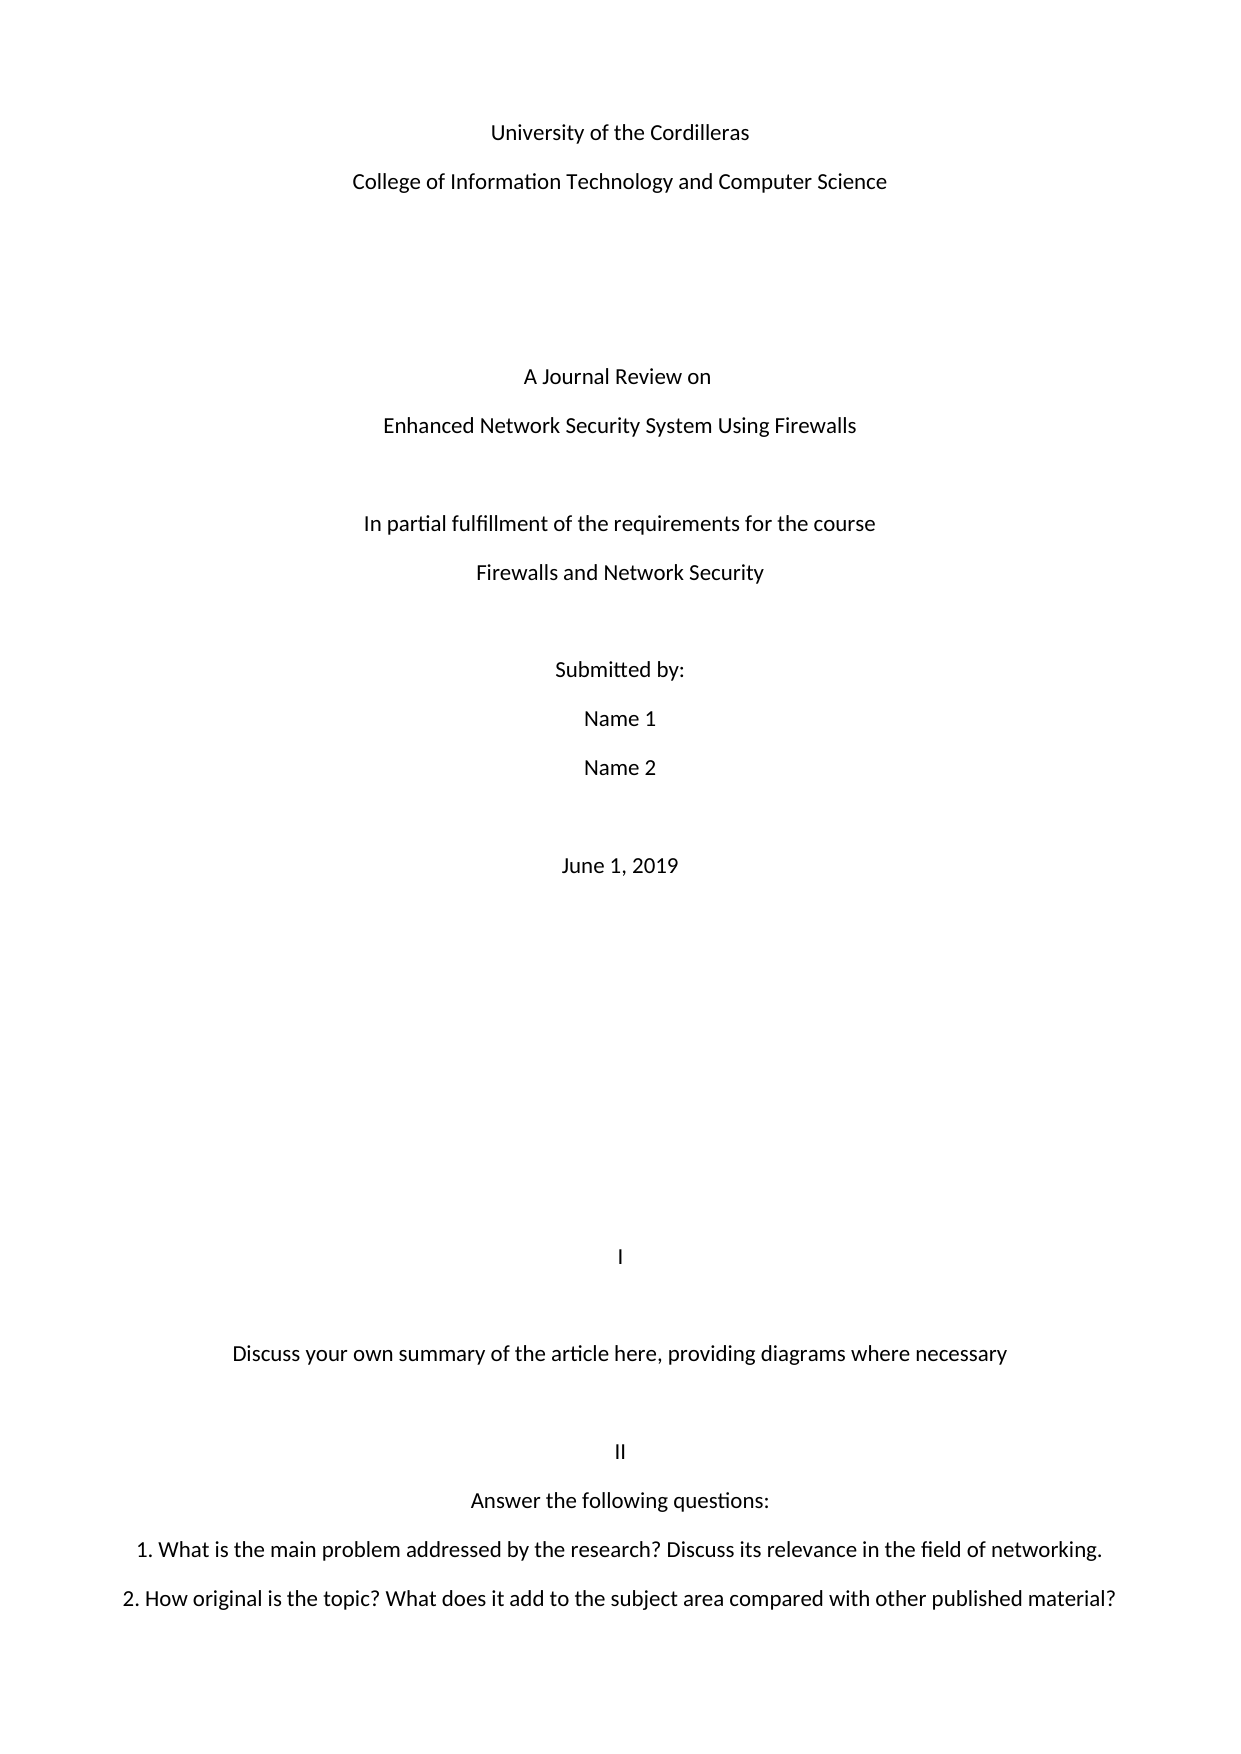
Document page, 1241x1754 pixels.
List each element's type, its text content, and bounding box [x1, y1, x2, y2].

text Enhanced Network Security System Using Firewalls [118, 411, 1122, 439]
text I [118, 1242, 1122, 1270]
text II [118, 1437, 1122, 1465]
text Submitted by: [118, 656, 1122, 683]
text Name 1 [118, 704, 1122, 732]
text A Journal Review on [118, 362, 1122, 390]
text 2. How original is the topic? What does it add to the subject area compared with other published material? [118, 1584, 1122, 1612]
text In partial fulfillment of the requirements for the course [118, 509, 1122, 537]
text 1. What is the main problem addressed by the research? Discuss its relevance in the field of networking. [118, 1535, 1122, 1563]
text University of the Cordilleras [118, 118, 1122, 146]
text Firewalls and Network Security [118, 558, 1122, 586]
text June 1, 2019 [118, 851, 1122, 879]
text Name 2 [118, 753, 1122, 781]
text College of Information Technology and Computer Science [118, 167, 1122, 195]
text Discuss your own summary of the article here, providing diagrams where necessary [118, 1339, 1122, 1367]
text Answer the following questions: [118, 1486, 1122, 1514]
